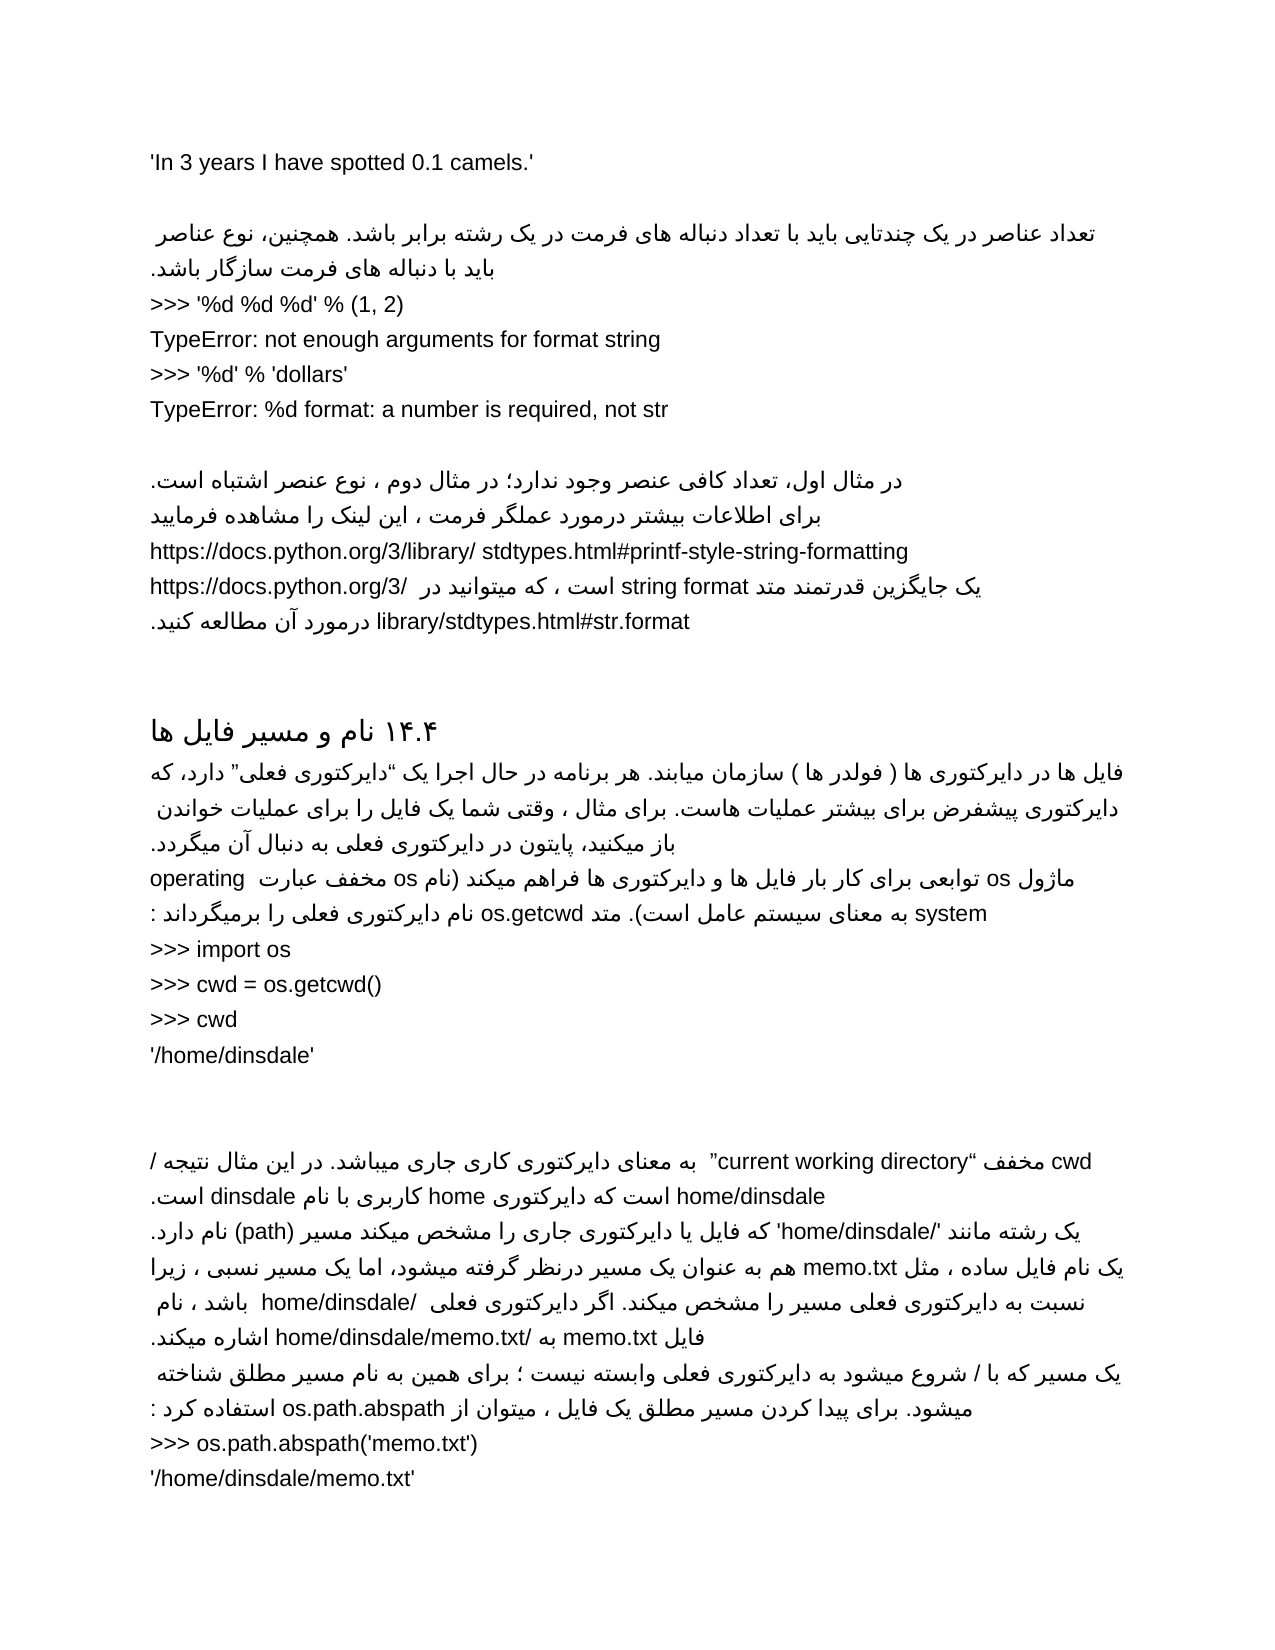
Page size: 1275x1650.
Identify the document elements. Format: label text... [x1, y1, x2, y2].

text فایل ها در دایرکتوری ها ( فولدر ها ) سازمان میابند. هر برنامه در حال اجرا یک “دایرکتوری فعلی” دارد، که دایرکتوری پیشفرض برای بیشتر عملیات هاست. برای مثال ، وقتی شما یک فایل را برای عملیات خواندن باز میکنید، پایتون در دایرکتوری فعلی به دنبال آن میگردد. [150, 760, 1125, 856]
text یک مسیر که با / شروع میشود به دایرکتوری فعلی وابسته نیست ؛ برای همین به نام مسیر مطلق شناخته میشود. برای پیدا کردن مسیر مطلق یک فایل ، میتوان از os.path.abspath استفاده کرد : [150, 1360, 1125, 1421]
text >>> '%d %d %d' % (1, 2) [150, 291, 1125, 317]
text یک رشته مانند '/home/dinsdale' که فایل یا دایرکتوری جاری را مشخص میکند مسیر (path) نام دارد. [150, 1219, 1125, 1244]
text ۱۴.۴ نام و مسیر فایل ها [150, 715, 1125, 748]
text TypeError: not enough arguments for format string [150, 327, 1125, 352]
text cwd مخفف “current working directory” به معنای دایرکتوری کاری جاری میباشد. در این مثال نتیجه /home/dinsdale است که دایرکتوری home کاربری با نام dinsdale است. [150, 1148, 1125, 1209]
text >>> '%d' % 'dollars' [150, 362, 1125, 387]
text '/home/dinsdale/memo.txt' [150, 1466, 1125, 1492]
text تعداد عناصر در یک چندتایی باید با تعداد دنباله های فرمت در یک رشته برابر باشد. همچنین، نوع عناصر باید با دنباله های فرمت سازگار باشد. [150, 221, 1125, 282]
text >>> cwd [150, 1007, 1125, 1033]
text ماژول os توابعی برای کار بار فایل ها و دایرکتوری ها فراهم میکند (نام os مخفف عبارت operating system به معنای سیستم عامل است). متد os.getcwd نام دایرکتوری فعلی را برمیگرداند : [150, 866, 1125, 927]
text TypeError: %d format: a number is required, not str [150, 397, 1125, 423]
text یک جایگزین قدرتمند متد string format است ، که میتوانید در https://docs.python.org/3/ library/stdtypes.html#str.format درمورد آن مطالعه کنید. [150, 574, 1125, 635]
text '/home/dinsdale' [150, 1042, 1125, 1068]
text برای اطلاعات بیشتر درمورد عملگر فرمت ، این لینک را مشاهده فرمایید https://docs.python.org/3/library/ stdtypes.html#printf-style-string-formatting [150, 503, 1125, 564]
text یک نام فایل ساده ، مثل memo.txt هم به عنوان یک مسیر درنظر گرفته میشود، اما یک مسیر نسبی ، زیرا نسبت به دایرکتوری فعلی مسیر را مشخص میکند. اگر دایرکتوری فعلی /home/dinsdale باشد ، نام فایل memo.txt به /home/dinsdale/memo.txt اشاره میکند. [150, 1254, 1125, 1351]
text 'In 3 years I have spotted 0.1 camels.' [150, 150, 1125, 176]
text در مثال اول، تعداد کافی عنصر وجود ندارد؛ در مثال دوم ، نوع عنصر اشتباه است. [150, 468, 1125, 493]
text >>> import os [150, 936, 1125, 962]
text >>> os.path.abspath('memo.txt') [150, 1431, 1125, 1456]
text >>> cwd = os.getcwd() [150, 972, 1125, 997]
